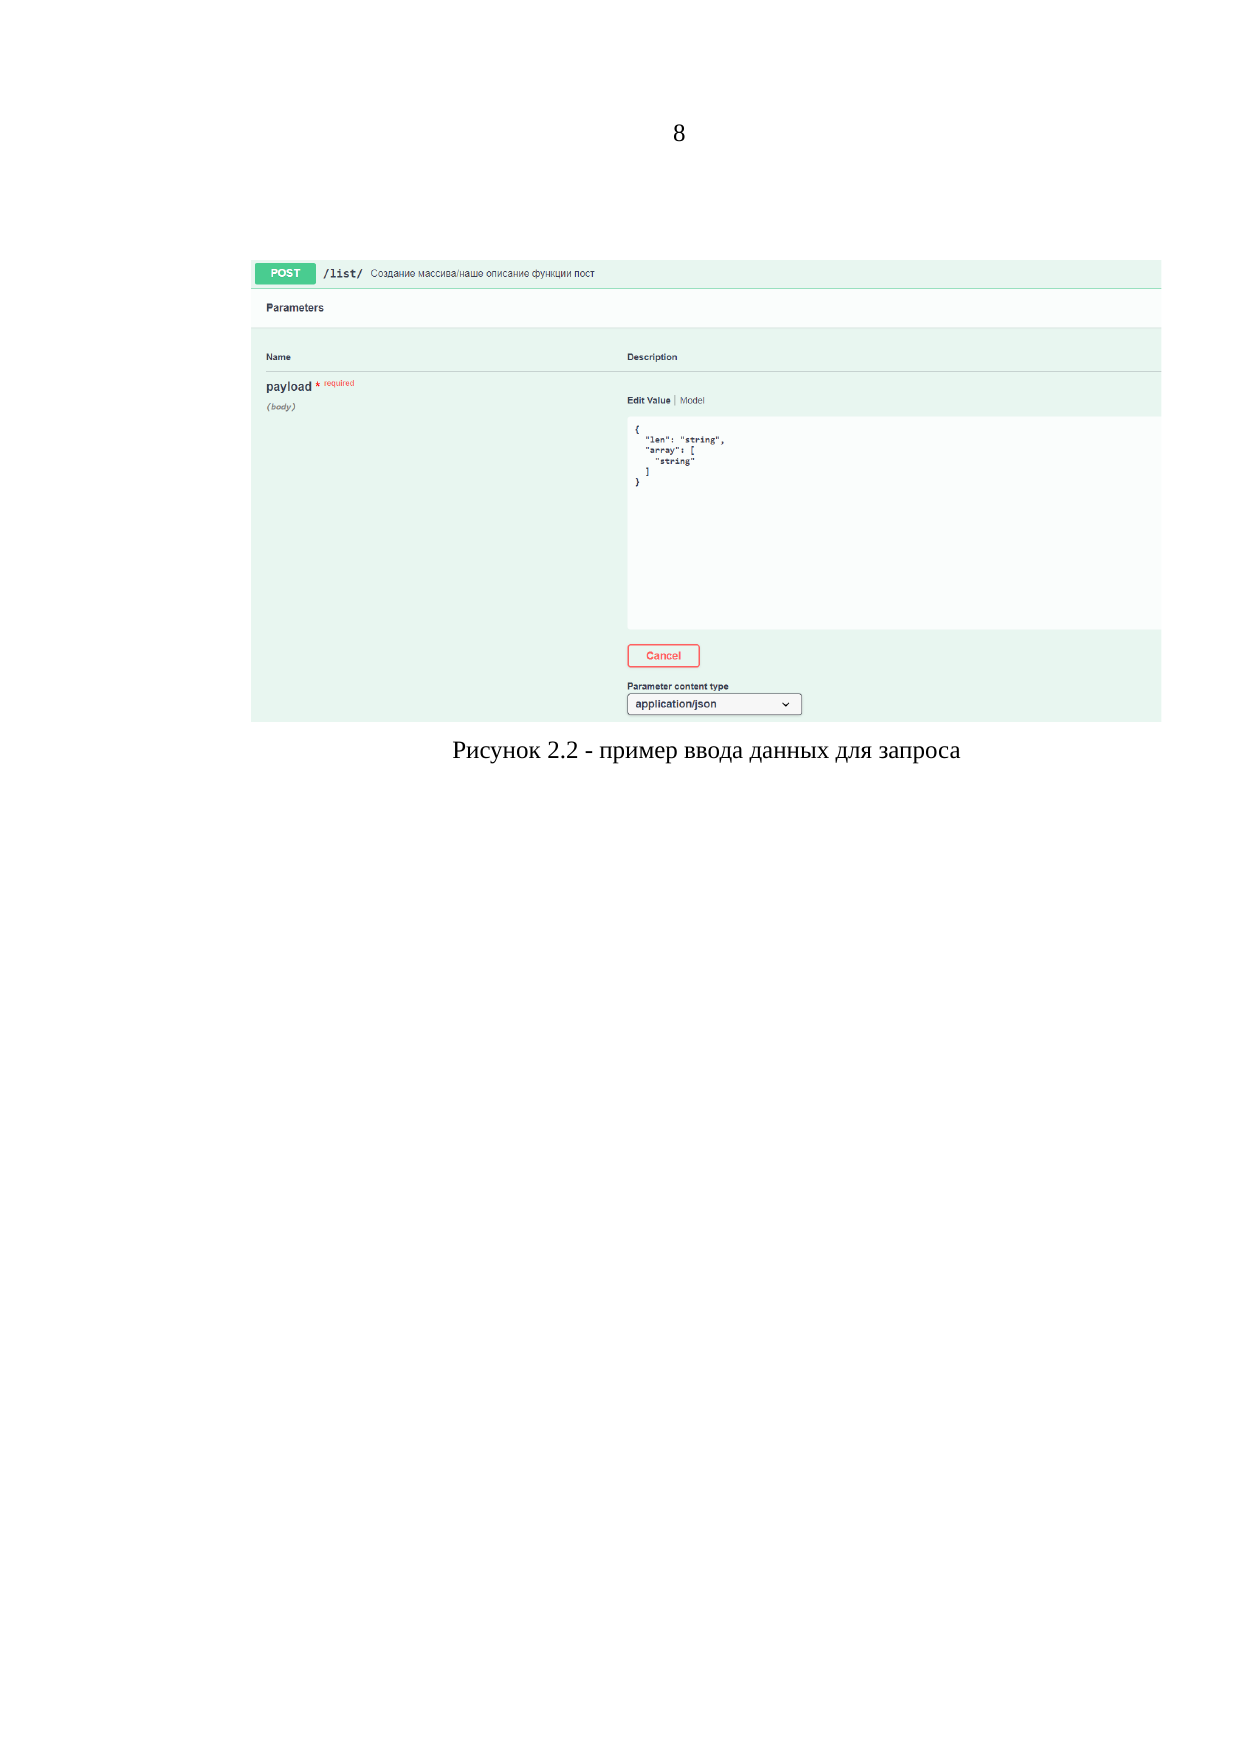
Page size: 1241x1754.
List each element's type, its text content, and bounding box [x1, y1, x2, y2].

picture [251, 260, 1162, 722]
text Рисунок 2.2 - пример ввода данных для запроса [251, 722, 1161, 764]
